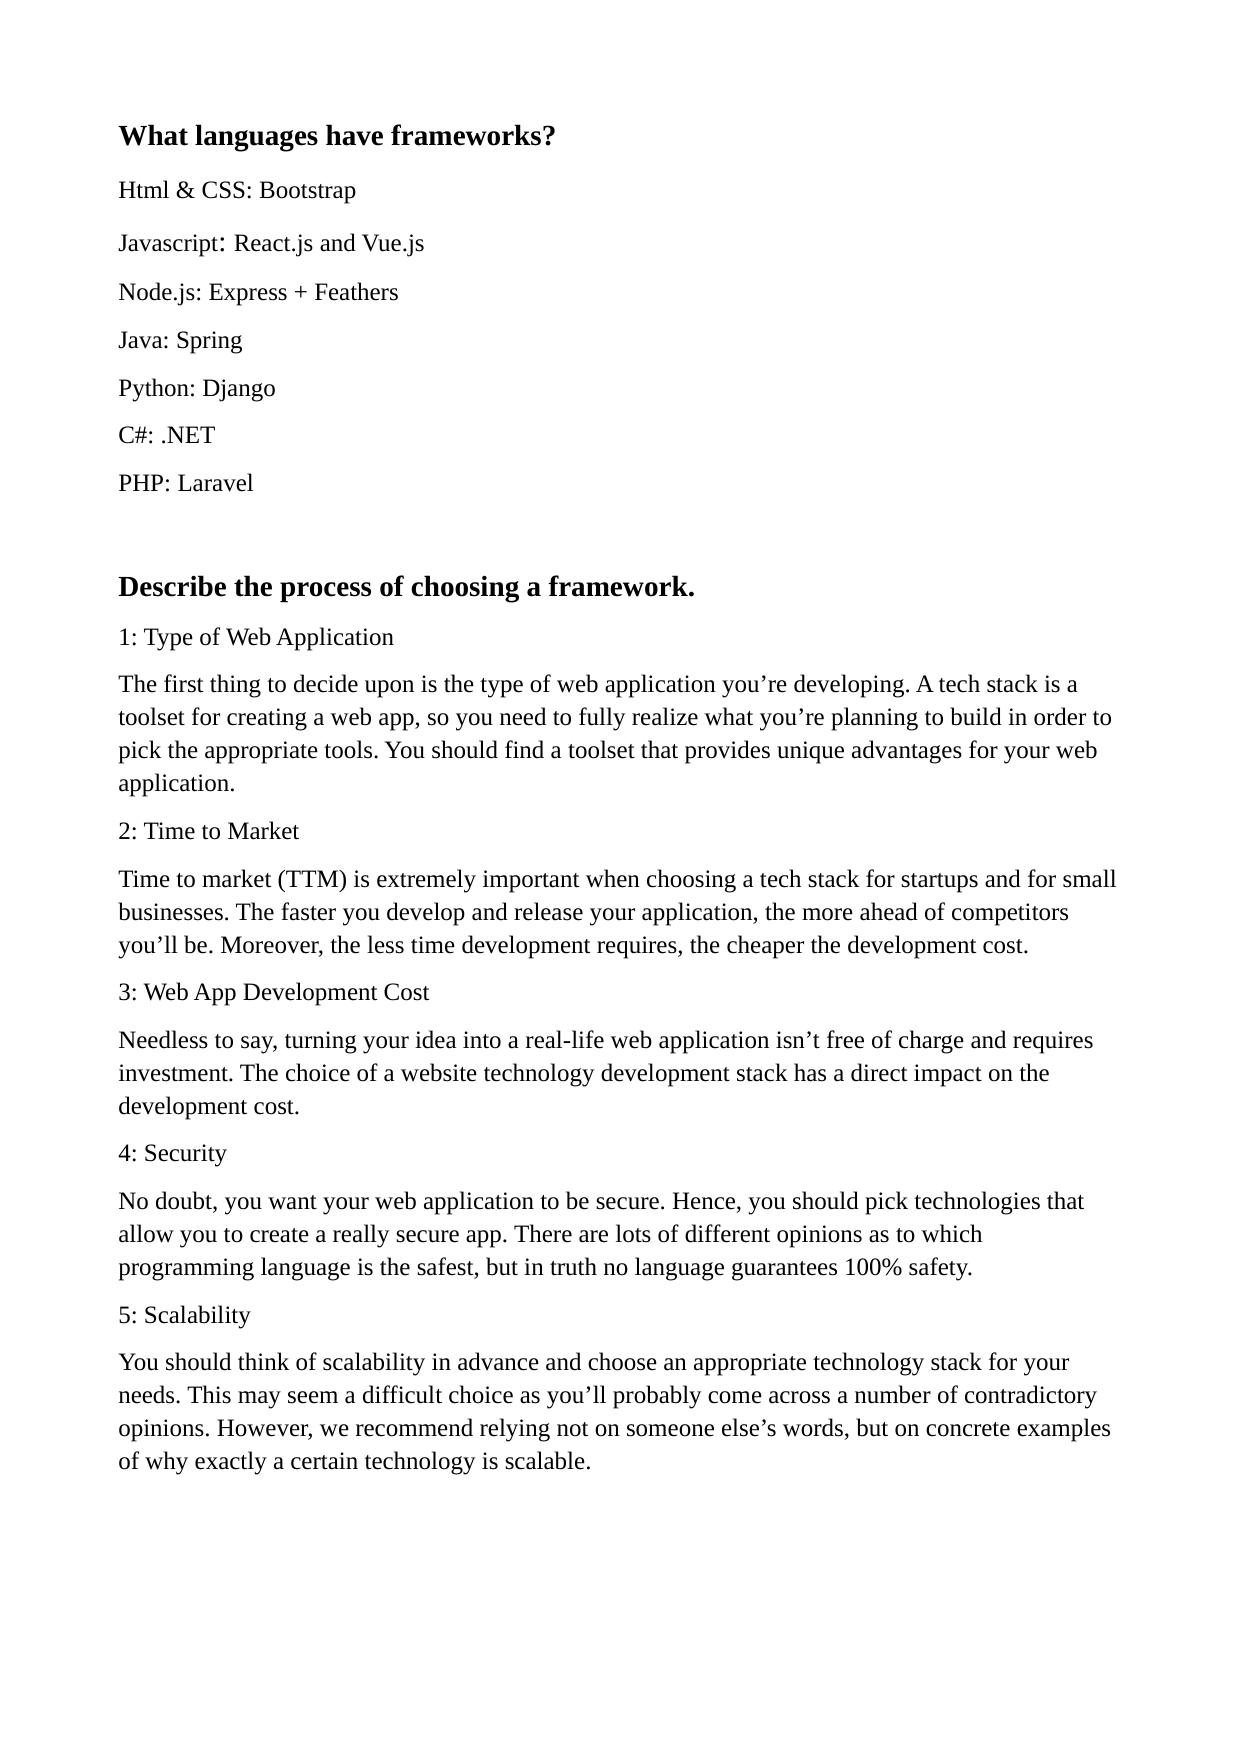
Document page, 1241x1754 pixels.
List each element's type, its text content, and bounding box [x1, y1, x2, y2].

text 3: Web App Development Cost [118, 977, 1122, 1006]
text What languages have frameworks? [118, 118, 1122, 152]
text PHP: Laravel [118, 468, 1122, 497]
text The first thing to decide upon is the type of web application you’re developing. A tech stack is a toolset for creating a web app, so you need to fully realize what you’re planning to build in order to pick the appropriate tools. You should find a toolset that provides unique advantages for your web application. [118, 669, 1122, 797]
text Needless to say, turning your idea into a real-life web application isn’t free of charge and requires investment. The choice of a website technology development stack has a direct impact on the development cost. [118, 1025, 1122, 1120]
text Describe the process of choosing a framework. [118, 569, 1122, 602]
text 1: Type of Web Application [118, 622, 1122, 651]
text No doubt, you want your web application to be secure. Hence, you should pick technologies that allow you to create a really secure app. There are lots of different opinions as to which programming language is the safest, but in truth no language guarantees 100% safety. [118, 1186, 1122, 1281]
text 4: Security [118, 1138, 1122, 1167]
text Time to market (TTM) is extremely important when choosing a tech stack for startups and for small businesses. The faster you develop and release your application, the more ahead of competitors you’ll be. Moreover, the less time development requires, the cheaper the development cost. [118, 864, 1122, 958]
text Html & CSS: Bootstrap [118, 171, 1122, 205]
text Python: Django [118, 373, 1122, 401]
text You should think of scalability in advance and choose an appropriate technology stack for your needs. This may seem a difficult choice as you’ll probably come across a number of contradictory opinions. However, we recommend relying not on someone else’s words, but on concrete examples of why exactly a certain technology is scalable. [118, 1347, 1122, 1475]
text C#: .NET [118, 420, 1122, 449]
text 5: Scalability [118, 1300, 1122, 1328]
text Java: Spring [118, 325, 1122, 354]
text Javascript: React.js and Vue.js [118, 224, 1122, 258]
text Node.js: Express + Feathers [118, 277, 1122, 306]
text 2: Time to Market [118, 816, 1122, 845]
